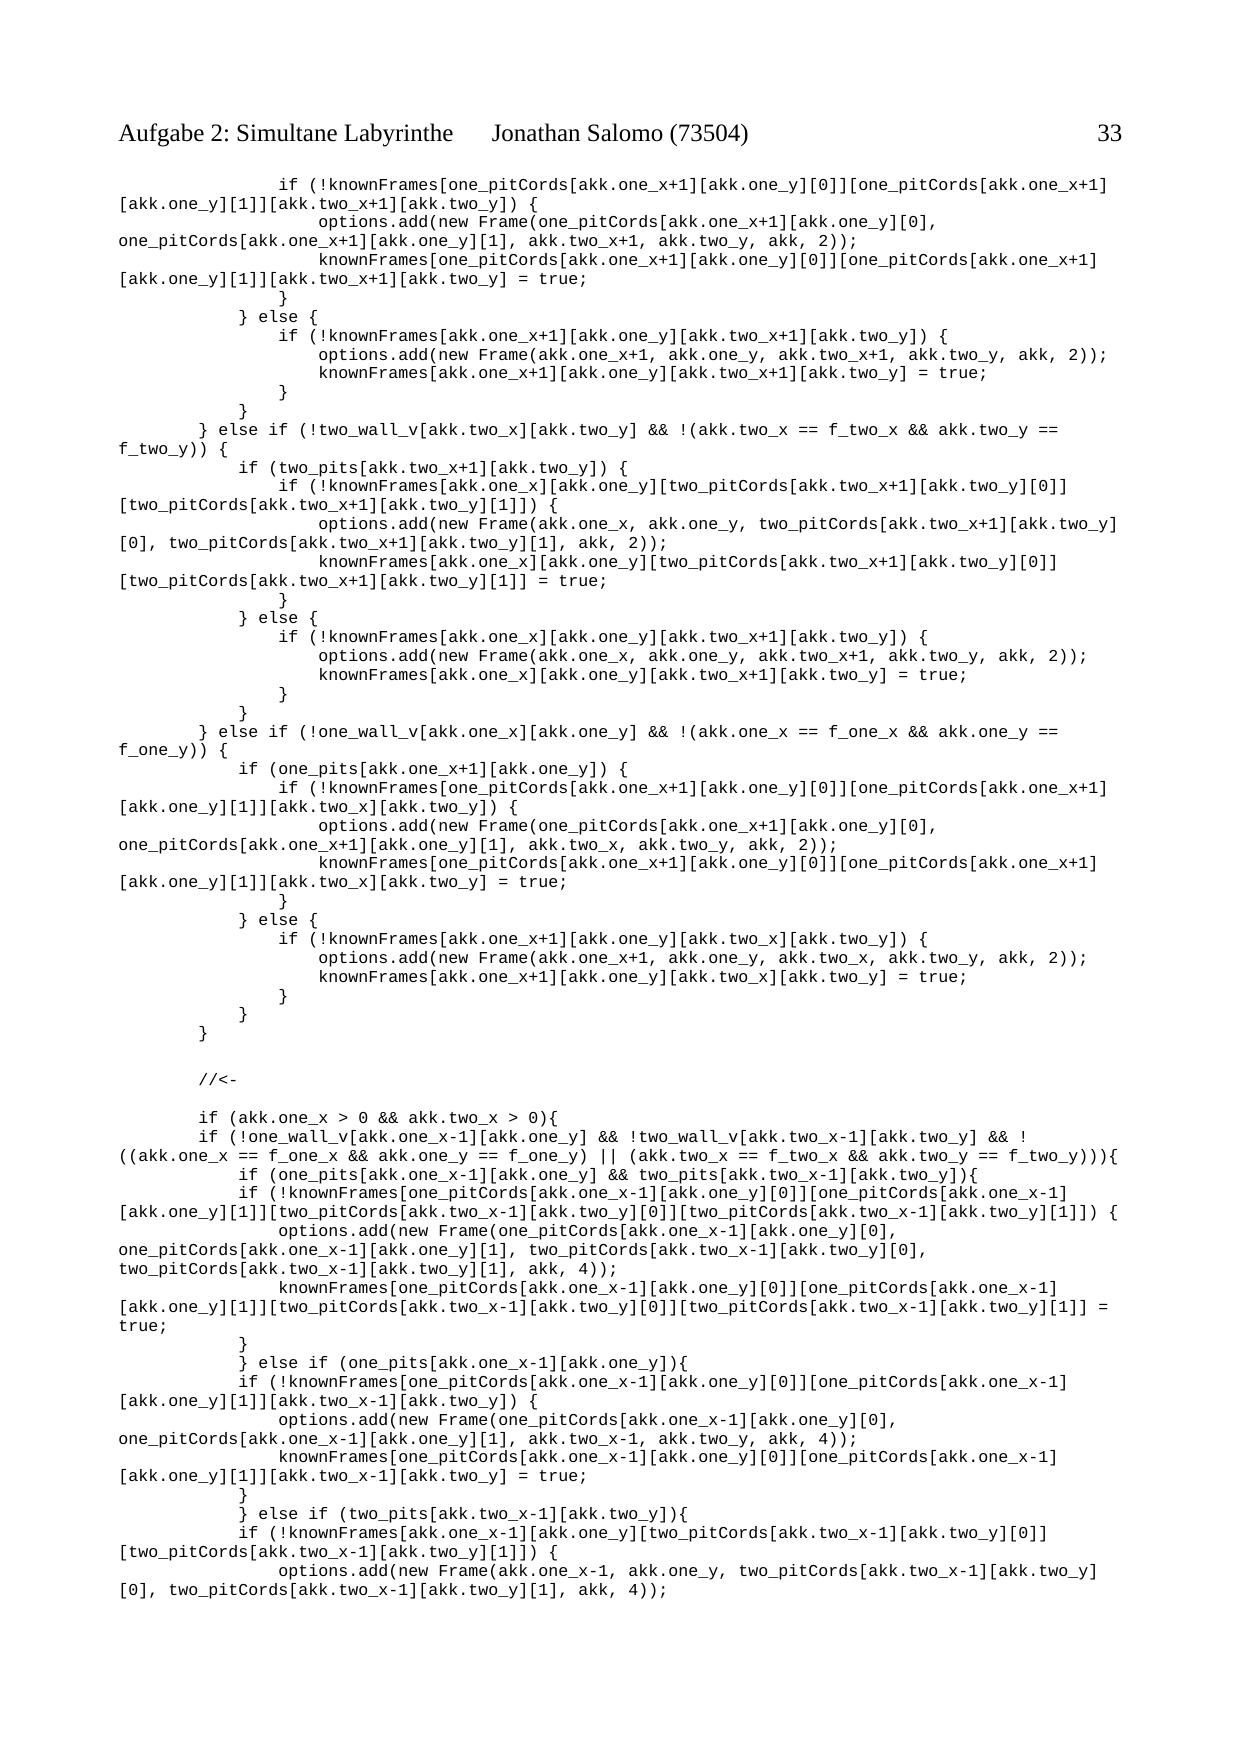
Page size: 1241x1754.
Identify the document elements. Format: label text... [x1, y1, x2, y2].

text if (!knownFrames[akk.one_x][akk.one_y][two_pitCords[akk.two_x+1][akk.two_y][0]][two_pitCords[akk.two_x+1][akk.two_y][1]]) { [118, 478, 1122, 516]
text knownFrames[akk.one_x+1][akk.one_y][akk.two_x][akk.two_y] = true; [118, 968, 1122, 987]
text } [118, 987, 1122, 1006]
text } else if (!two_wall_v[akk.two_x][akk.two_y] && !(akk.two_x == f_two_x && akk.two_y == f_two_y)) { [118, 421, 1122, 459]
text } [118, 289, 1122, 308]
text } [118, 685, 1122, 704]
text } [118, 1487, 1122, 1506]
text options.add(new Frame(one_pitCords[akk.one_x+1][akk.one_y][0], one_pitCords[akk.one_x+1][akk.one_y][1], akk.two_x+1, akk.two_y, akk, 2)); [118, 214, 1122, 252]
text options.add(new Frame(one_pitCords[akk.one_x+1][akk.one_y][0], one_pitCords[akk.one_x+1][akk.one_y][1], akk.two_x, akk.two_y, akk, 2)); [118, 817, 1122, 855]
text knownFrames[akk.one_x][akk.one_y][two_pitCords[akk.two_x+1][akk.two_y][0]][two_pitCords[akk.two_x+1][akk.two_y][1]] = true; [118, 553, 1122, 591]
text knownFrames[akk.one_x+1][akk.one_y][akk.two_x+1][akk.two_y] = true; [118, 365, 1122, 384]
text options.add(new Frame(akk.one_x+1, akk.one_y, akk.two_x+1, akk.two_y, akk, 2)); [118, 346, 1122, 365]
text } [118, 384, 1122, 403]
text } [118, 591, 1122, 610]
text if (one_pits[akk.one_x+1][akk.one_y]) { [118, 761, 1122, 780]
text } [118, 1025, 1122, 1044]
text } [118, 1336, 1122, 1355]
text knownFrames[one_pitCords[akk.one_x-1][akk.one_y][0]][one_pitCords[akk.one_x-1][akk.one_y][1]][akk.two_x-1][akk.two_y] = true; [118, 1449, 1122, 1487]
text } [118, 1006, 1122, 1025]
text if (one_pits[akk.one_x-1][akk.one_y] && two_pits[akk.two_x-1][akk.two_y]){ [118, 1166, 1122, 1185]
text options.add(new Frame(one_pitCords[akk.one_x-1][akk.one_y][0], one_pitCords[akk.one_x-1][akk.one_y][1], two_pitCords[akk.two_x-1][akk.two_y][0], two_pitCords[akk.two_x-1][akk.two_y][1], akk, 4)); [118, 1223, 1122, 1279]
text } [118, 403, 1122, 421]
text } [118, 704, 1122, 723]
text options.add(new Frame(akk.one_x+1, akk.one_y, akk.two_x, akk.two_y, akk, 2)); [118, 949, 1122, 968]
text knownFrames[akk.one_x][akk.one_y][akk.two_x+1][akk.two_y] = true; [118, 667, 1122, 685]
text if (!knownFrames[akk.one_x-1][akk.one_y][two_pitCords[akk.two_x-1][akk.two_y][0]][two_pitCords[akk.two_x-1][akk.two_y][1]]) { [118, 1524, 1122, 1562]
text if (!knownFrames[one_pitCords[akk.one_x-1][akk.one_y][0]][one_pitCords[akk.one_x-1][akk.one_y][1]][two_pitCords[akk.two_x-1][akk.two_y][0]][two_pitCords[akk.two_x-1][akk.two_y][1]]) { [118, 1185, 1122, 1223]
text options.add(new Frame(akk.one_x, akk.one_y, akk.two_x+1, akk.two_y, akk, 2)); [118, 648, 1122, 667]
text } else { [118, 912, 1122, 931]
text if (!knownFrames[akk.one_x][akk.one_y][akk.two_x+1][akk.two_y]) { [118, 629, 1122, 648]
text if (!knownFrames[one_pitCords[akk.one_x-1][akk.one_y][0]][one_pitCords[akk.one_x-1][akk.one_y][1]][akk.two_x-1][akk.two_y]) { [118, 1374, 1122, 1411]
text options.add(new Frame(akk.one_x-1, akk.one_y, two_pitCords[akk.two_x-1][akk.two_y][0], two_pitCords[akk.two_x-1][akk.two_y][1], akk, 4)); [118, 1562, 1122, 1600]
text knownFrames[one_pitCords[akk.one_x+1][akk.one_y][0]][one_pitCords[akk.one_x+1][akk.one_y][1]][akk.two_x][akk.two_y] = true; [118, 855, 1122, 893]
text knownFrames[one_pitCords[akk.one_x+1][akk.one_y][0]][one_pitCords[akk.one_x+1][akk.one_y][1]][akk.two_x+1][akk.two_y] = true; [118, 252, 1122, 289]
text if (!knownFrames[akk.one_x+1][akk.one_y][akk.two_x+1][akk.two_y]) { [118, 327, 1122, 346]
text //<- [118, 1072, 1122, 1091]
text knownFrames[one_pitCords[akk.one_x-1][akk.one_y][0]][one_pitCords[akk.one_x-1][akk.one_y][1]][two_pitCords[akk.two_x-1][akk.two_y][0]][two_pitCords[akk.two_x-1][akk.two_y][1]] = true; [118, 1279, 1122, 1336]
text } else if (two_pits[akk.two_x-1][akk.two_y]){ [118, 1506, 1122, 1524]
text } else if (!one_wall_v[akk.one_x][akk.one_y] && !(akk.one_x == f_one_x && akk.one_y == f_one_y)) { [118, 723, 1122, 761]
text if (!knownFrames[akk.one_x+1][akk.one_y][akk.two_x][akk.two_y]) { [118, 931, 1122, 949]
text if (!knownFrames[one_pitCords[akk.one_x+1][akk.one_y][0]][one_pitCords[akk.one_x+1][akk.one_y][1]][akk.two_x][akk.two_y]) { [118, 780, 1122, 817]
text } [118, 893, 1122, 912]
text } else { [118, 308, 1122, 327]
text } else if (one_pits[akk.one_x-1][akk.one_y]){ [118, 1355, 1122, 1374]
text if (akk.one_x > 0 && akk.two_x > 0){ [118, 1110, 1122, 1128]
text options.add(new Frame(akk.one_x, akk.one_y, two_pitCords[akk.two_x+1][akk.two_y][0], two_pitCords[akk.two_x+1][akk.two_y][1], akk, 2)); [118, 516, 1122, 553]
text if (!knownFrames[one_pitCords[akk.one_x+1][akk.one_y][0]][one_pitCords[akk.one_x+1][akk.one_y][1]][akk.two_x+1][akk.two_y]) { [118, 176, 1122, 214]
text if (two_pits[akk.two_x+1][akk.two_y]) { [118, 459, 1122, 478]
text if (!one_wall_v[akk.one_x-1][akk.one_y] && !two_wall_v[akk.two_x-1][akk.two_y] && !((akk.one_x == f_one_x && akk.one_y == f_one_y) || (akk.two_x == f_two_x && akk.two_y == f_two_y))){ [118, 1128, 1122, 1166]
text options.add(new Frame(one_pitCords[akk.one_x-1][akk.one_y][0], one_pitCords[akk.one_x-1][akk.one_y][1], akk.two_x-1, akk.two_y, akk, 4)); [118, 1411, 1122, 1449]
text } else { [118, 610, 1122, 629]
